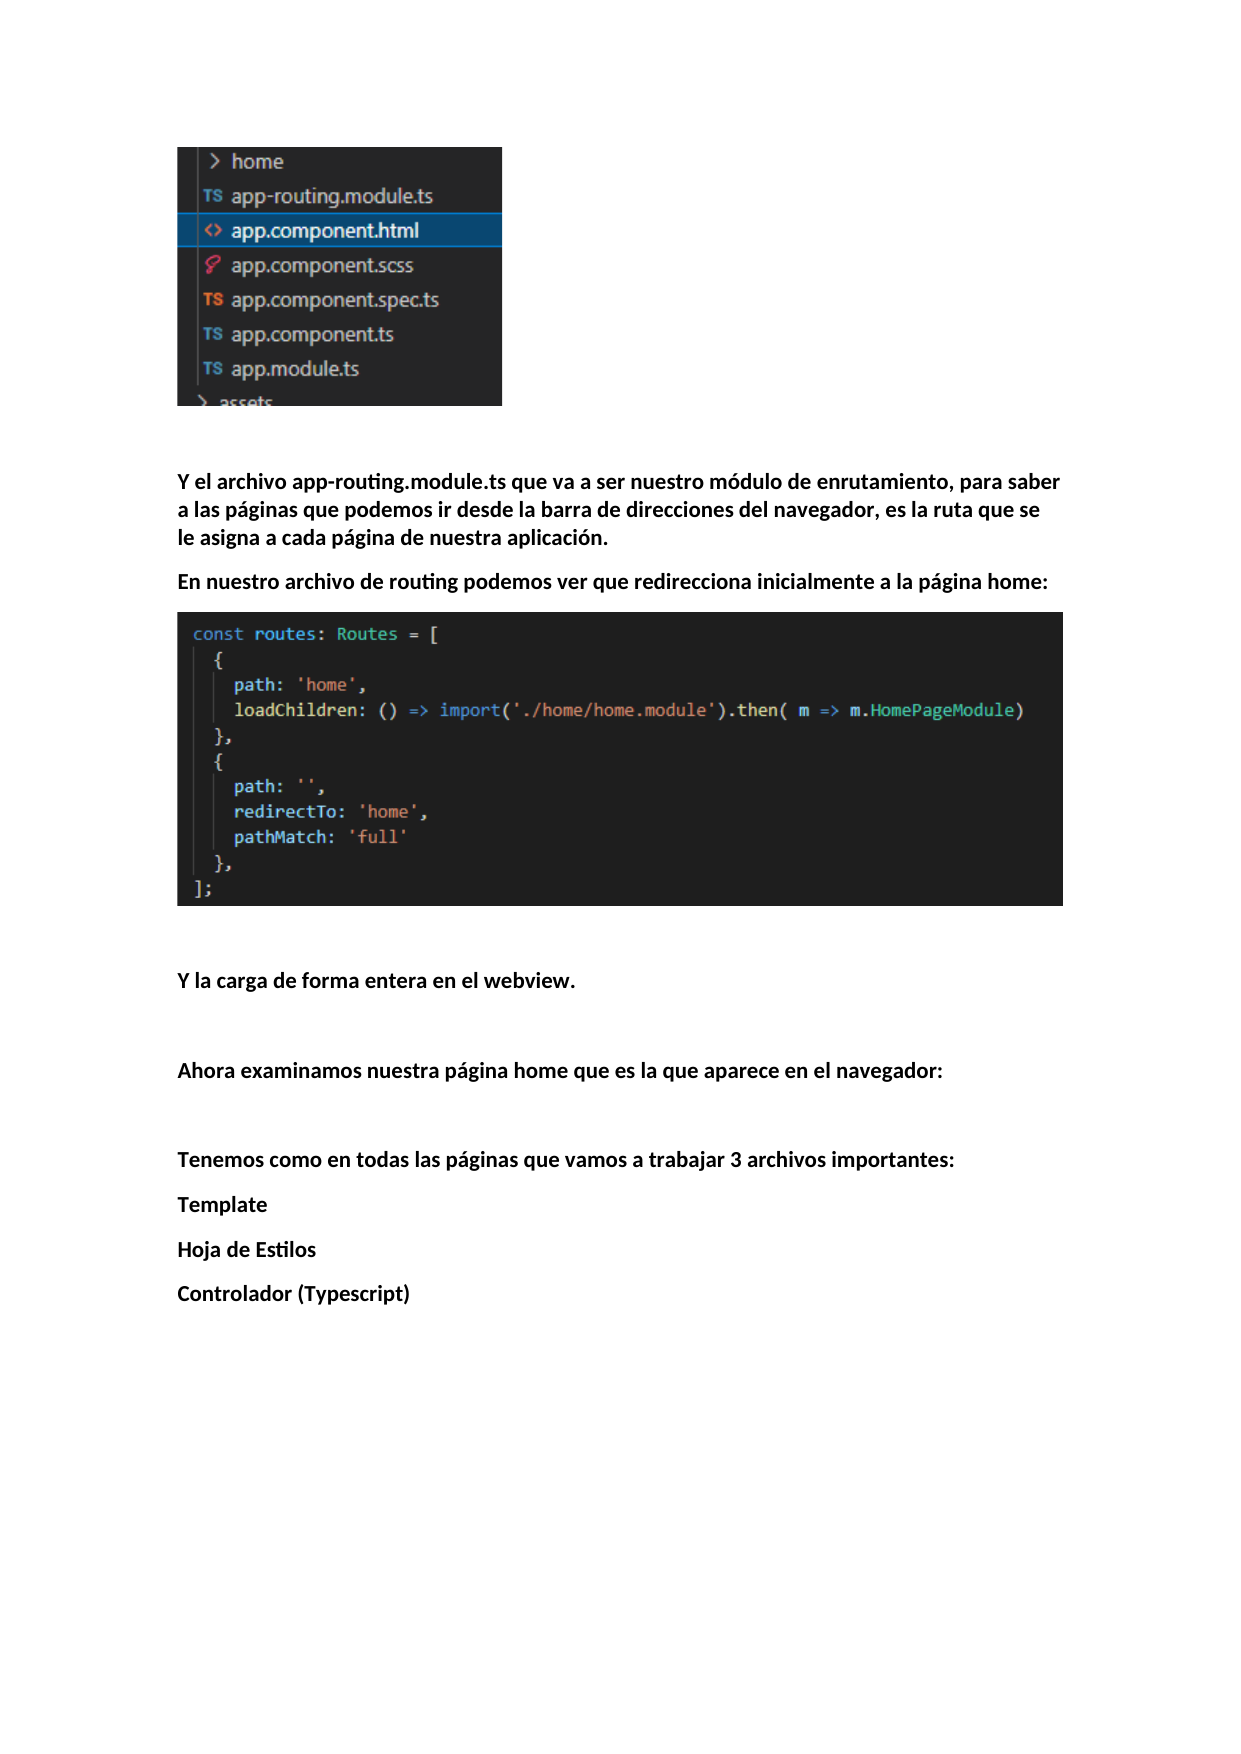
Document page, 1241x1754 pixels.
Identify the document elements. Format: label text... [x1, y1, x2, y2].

text Template [177, 1190, 1063, 1218]
text Y la carga de forma entera en el webview. [177, 967, 1063, 994]
text Hoja de Estilos [177, 1235, 1063, 1263]
text Controlador (Typescript) [177, 1279, 1063, 1307]
text Ahora examinamos nuestra página home que es la que aparece en el navegador: [177, 1056, 1063, 1084]
text Y el archivo app-routing.module.ts que va a ser nuestro módulo de enrutamiento, para saber a las páginas que podemos ir desde la barra de direcciones del navegador, es la ruta que se le asigna a cada página de nuestra aplicación. [177, 467, 1063, 551]
text En nuestro archivo de routing podemos ver que redirecciona inicialmente a la página home: [177, 567, 1063, 596]
text Tenemos como en todas las páginas que vamos a trabajar 3 archivos importantes: [177, 1145, 1063, 1173]
